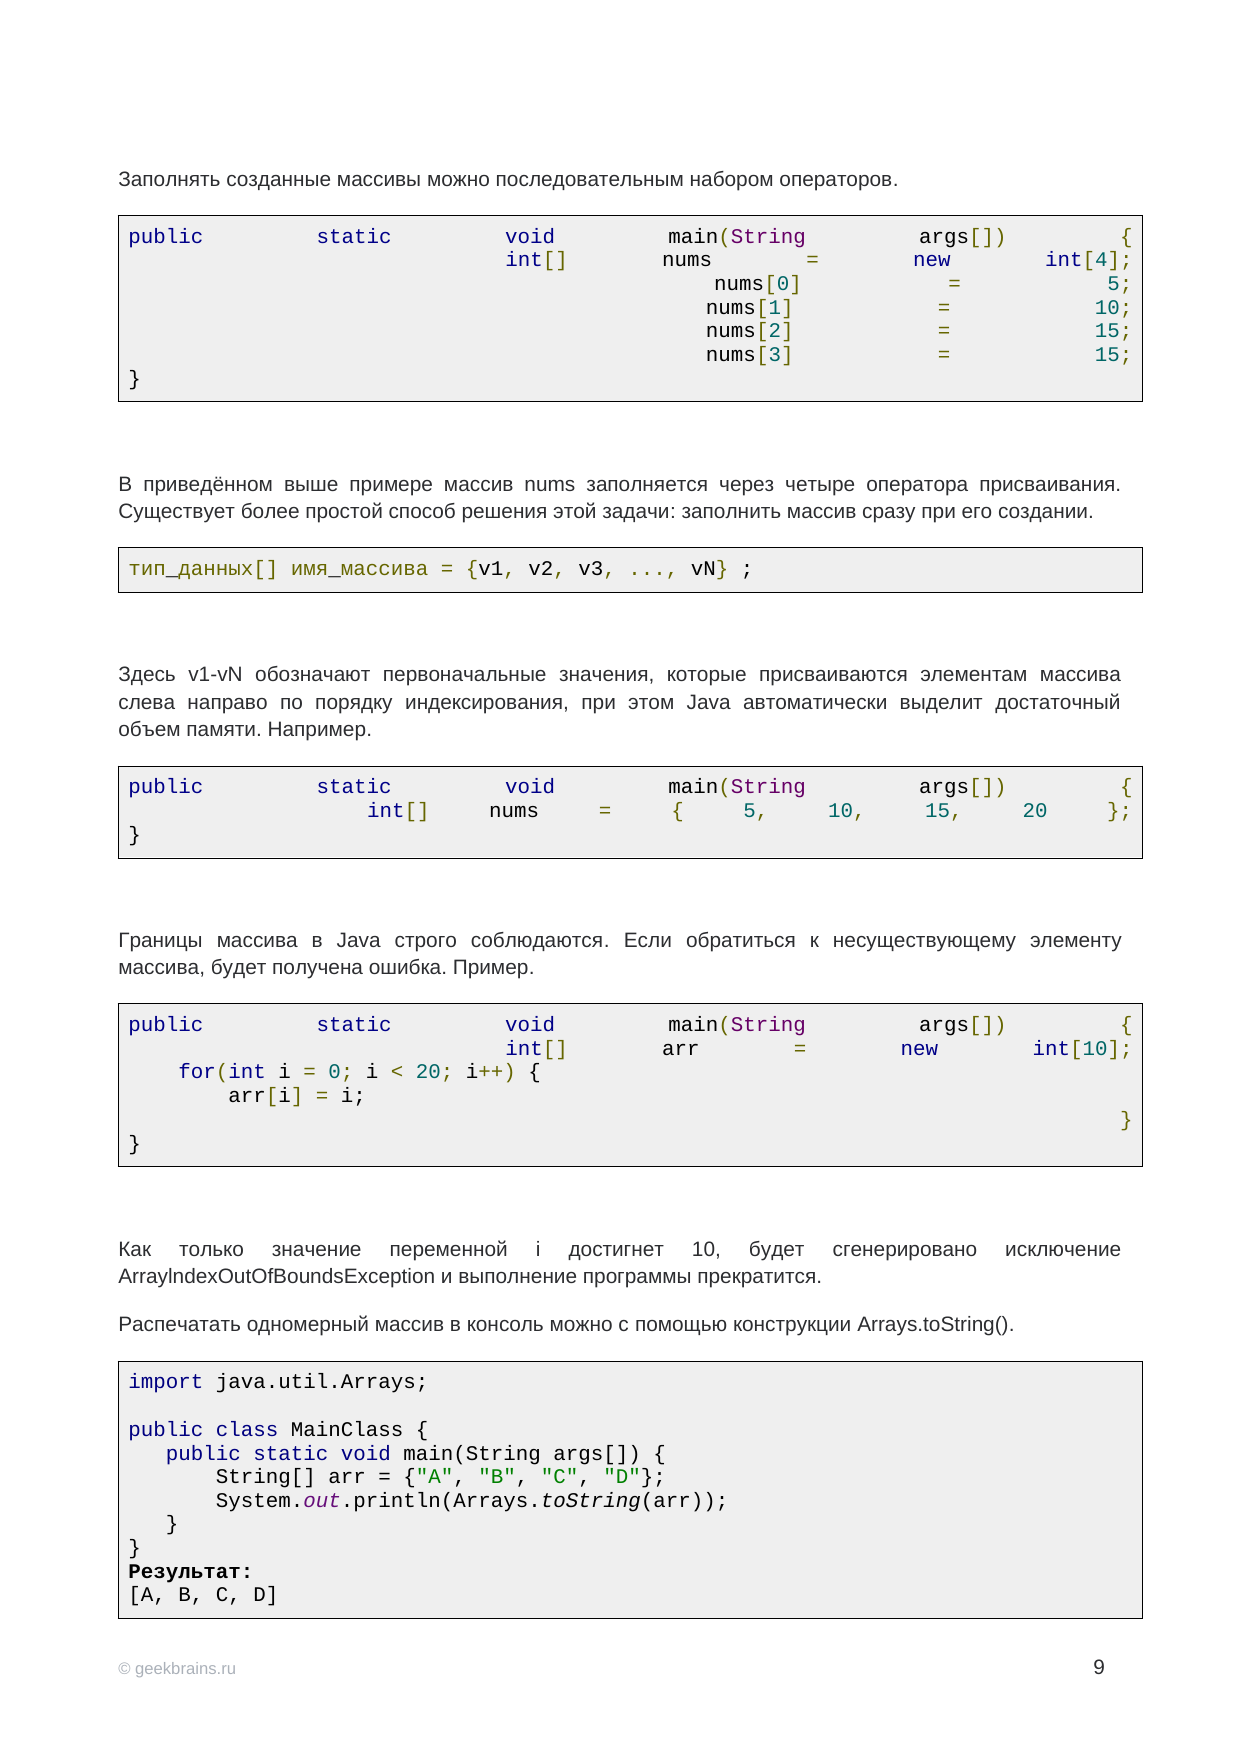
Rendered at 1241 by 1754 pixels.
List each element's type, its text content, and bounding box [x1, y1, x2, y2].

table_header import java.util.Arrays; public class MainClass { public static void main(String args[]) { String[] arr = {"A", "B", "C", "D"}; System.out.println(Arrays.toString(arr)); } } Результат: [A, B, C, D] [119, 1362, 1142, 1618]
text Заполнять созданные массивы можно последовательным набором операторов. [118, 166, 1122, 190]
table_header public static void main(String args[]) { int[] arr = new int[10]; for(int i = 0; i < 20; i++) { arr[i] = i; } } [119, 1004, 1142, 1166]
table_header тип_данных[] имя_массива = {v1, v2, v3, ..., vN} ; [119, 548, 1142, 592]
table_header public static void main(String args[]) { int[] nums = new int[4]; nums[0] = 5; nums[1] = 10; nums[2] = 15; nums[3] = 15; } [119, 216, 1142, 401]
text Распечатать одномерный массив в консоль можно с помощью конструкции Arrays.toString(). [118, 1312, 1122, 1336]
text Как только значение переменной i достигнет 10, будет сгенерировано исключение ArraylndexOutOfBoundsException и выполнение программы прекратится. [118, 1236, 1122, 1288]
text Здесь v1-vN обозначают первоначальные значения, которые присваиваются элементам массива слева направо по порядку индексирования, при этом Java автоматически выделит достаточный объем памяти. Например. [118, 662, 1122, 741]
text В приведённом выше примере массив nums заполняется через четыре оператора присваивания. Существует более простой способ решения этой задачи: заполнить массив сразу при его создании. [118, 471, 1122, 523]
text Границы массива в Java строго соблюдаются. Если обратиться к несуществующему элементу массива, будет получена ошибка. Пример. [118, 927, 1122, 979]
table_header public static void main(String args[]) { int[] nums = { 5, 10, 15, 20 }; } [119, 767, 1142, 857]
